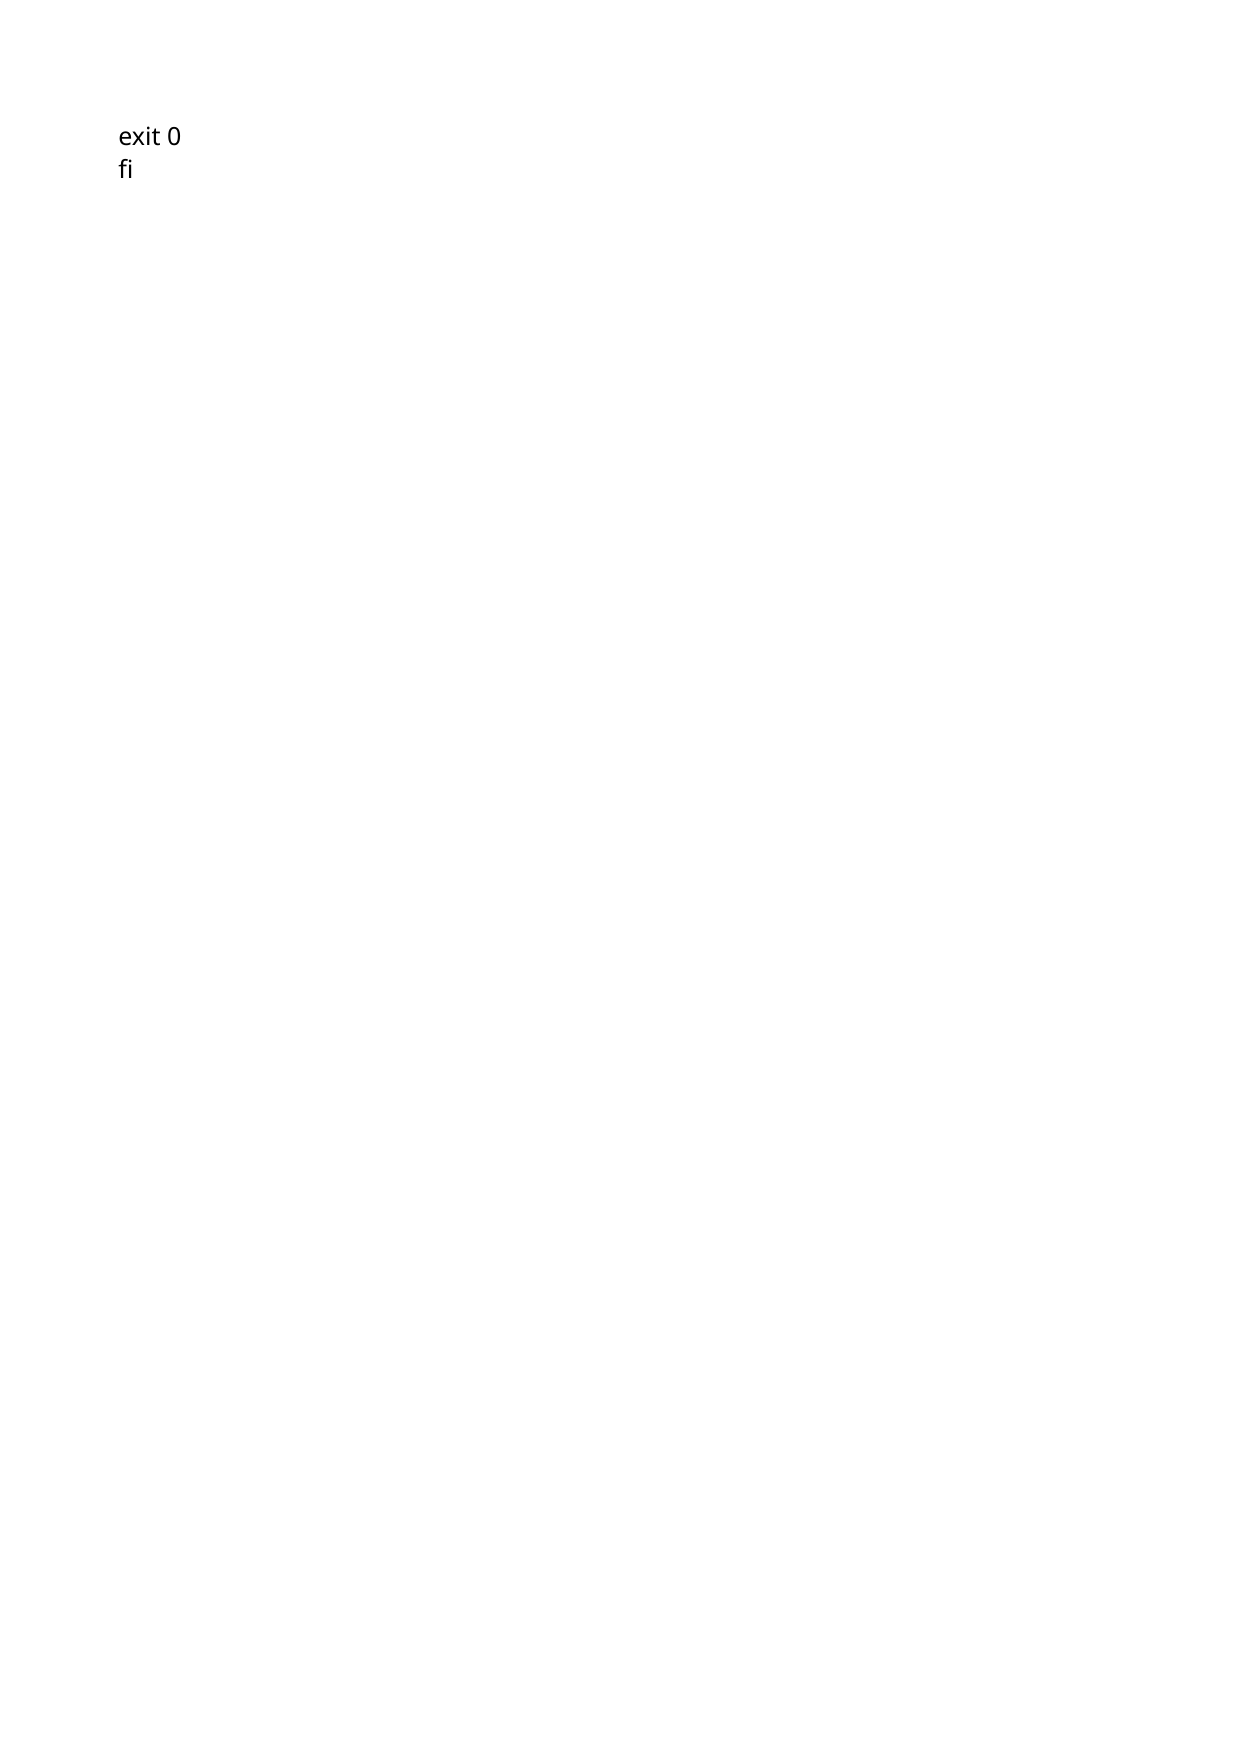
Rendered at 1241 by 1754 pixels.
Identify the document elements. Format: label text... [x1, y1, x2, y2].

text exit 0 fi [118, 118, 1122, 186]
